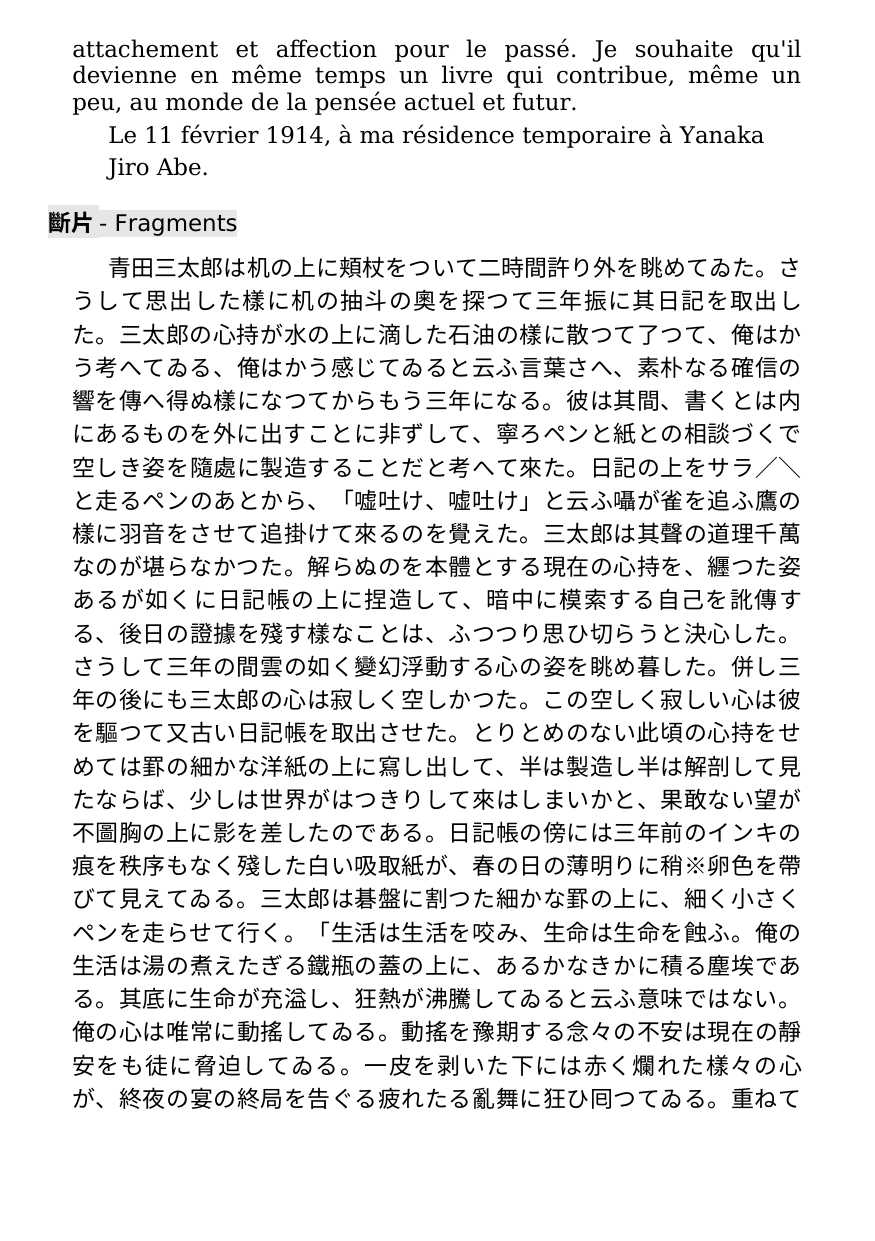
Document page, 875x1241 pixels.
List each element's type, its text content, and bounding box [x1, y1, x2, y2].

subtitle 斷片 - Fragments [99, 205, 838, 238]
text attachement et affection pour le passé. Je souhaite qu'il devienne en même temps un livre qui contribue, même un peu, au monde de la pensée actuel et futur. [72, 36, 802, 116]
text 青田三太郎は机の上に頬杖をついて二時間許り外を眺めてゐた。さうして思出した樣に机の抽斗の奧を探つて三年振に其日記を取出した。三太郎の心持が水の上に滴した石油の樣に散つて了つて、俺はかう考へてゐる、俺はかう感じてゐると云ふ言葉さへ、素朴なる確信の響を傳へ得ぬ樣になつてからもう三年になる。彼は其間、書くとは内にあるものを外に出すことに非ずして、寧ろペンと紙との相談づくで空しき姿を隨處に製造することだと考へて來た。日記の上をサラ／＼と走るペンのあとから、「嘘吐け、嘘吐け」と云ふ囁が雀を追ふ鷹の樣に羽音をさせて追掛けて來るのを覺えた。三太郎は其聲の道理千萬なのが堪らなかつた。解らぬのを本體とする現在の心持を、纒つた姿あるが如くに日記帳の上に捏造して、暗中に模索する自己を訛傳する、後日の證據を殘す樣なことは、ふつつり思ひ切らうと決心した。さうして三年の間雲の如く變幻浮動する心の姿を眺め暮した。併し三年の後にも三太郎の心は寂しく空しかつた。この空しく寂しい心は彼を驅つて又古い日記帳を取出させた。とりとめのない此頃の心持をせめては罫の細かな洋紙の上に寫し出して、半は製造し半は解剖して見たならば、少しは世界がはつきりして來はしまいかと、果敢ない望が不圖胸の上に影を差したのである。日記帳の傍には三年前のインキの痕を秩序もなく殘した白い吸取紙が、春の日の薄明りに稍※卵色を帶びて見えてゐる。三太郎は碁盤に割つた細かな罫の上に、細く小さくペンを走らせて行く。「生活は生活を咬み、生命は生命を蝕ふ。俺の生活は湯の煮えたぎる鐵瓶の蓋の上に、あるかなきかに積る塵埃である。其底に生命が充溢し、狂熱が沸騰してゐると云ふ意味ではない。俺の心は唯常に動搖してゐる。動搖を豫期する念々の不安は現在の靜安をも徒に脅迫してゐる。一皮を剥いた下には赤く爛れた樣々の心が、終夜の宴の終局を告ぐる疲れたる亂舞に狂ひ囘つてゐる。重ねて [72, 250, 802, 1114]
text Le 11 février 1914, à ma résidence temporaire à Yanaka [72, 122, 802, 149]
text Jiro Abe. [72, 154, 802, 181]
